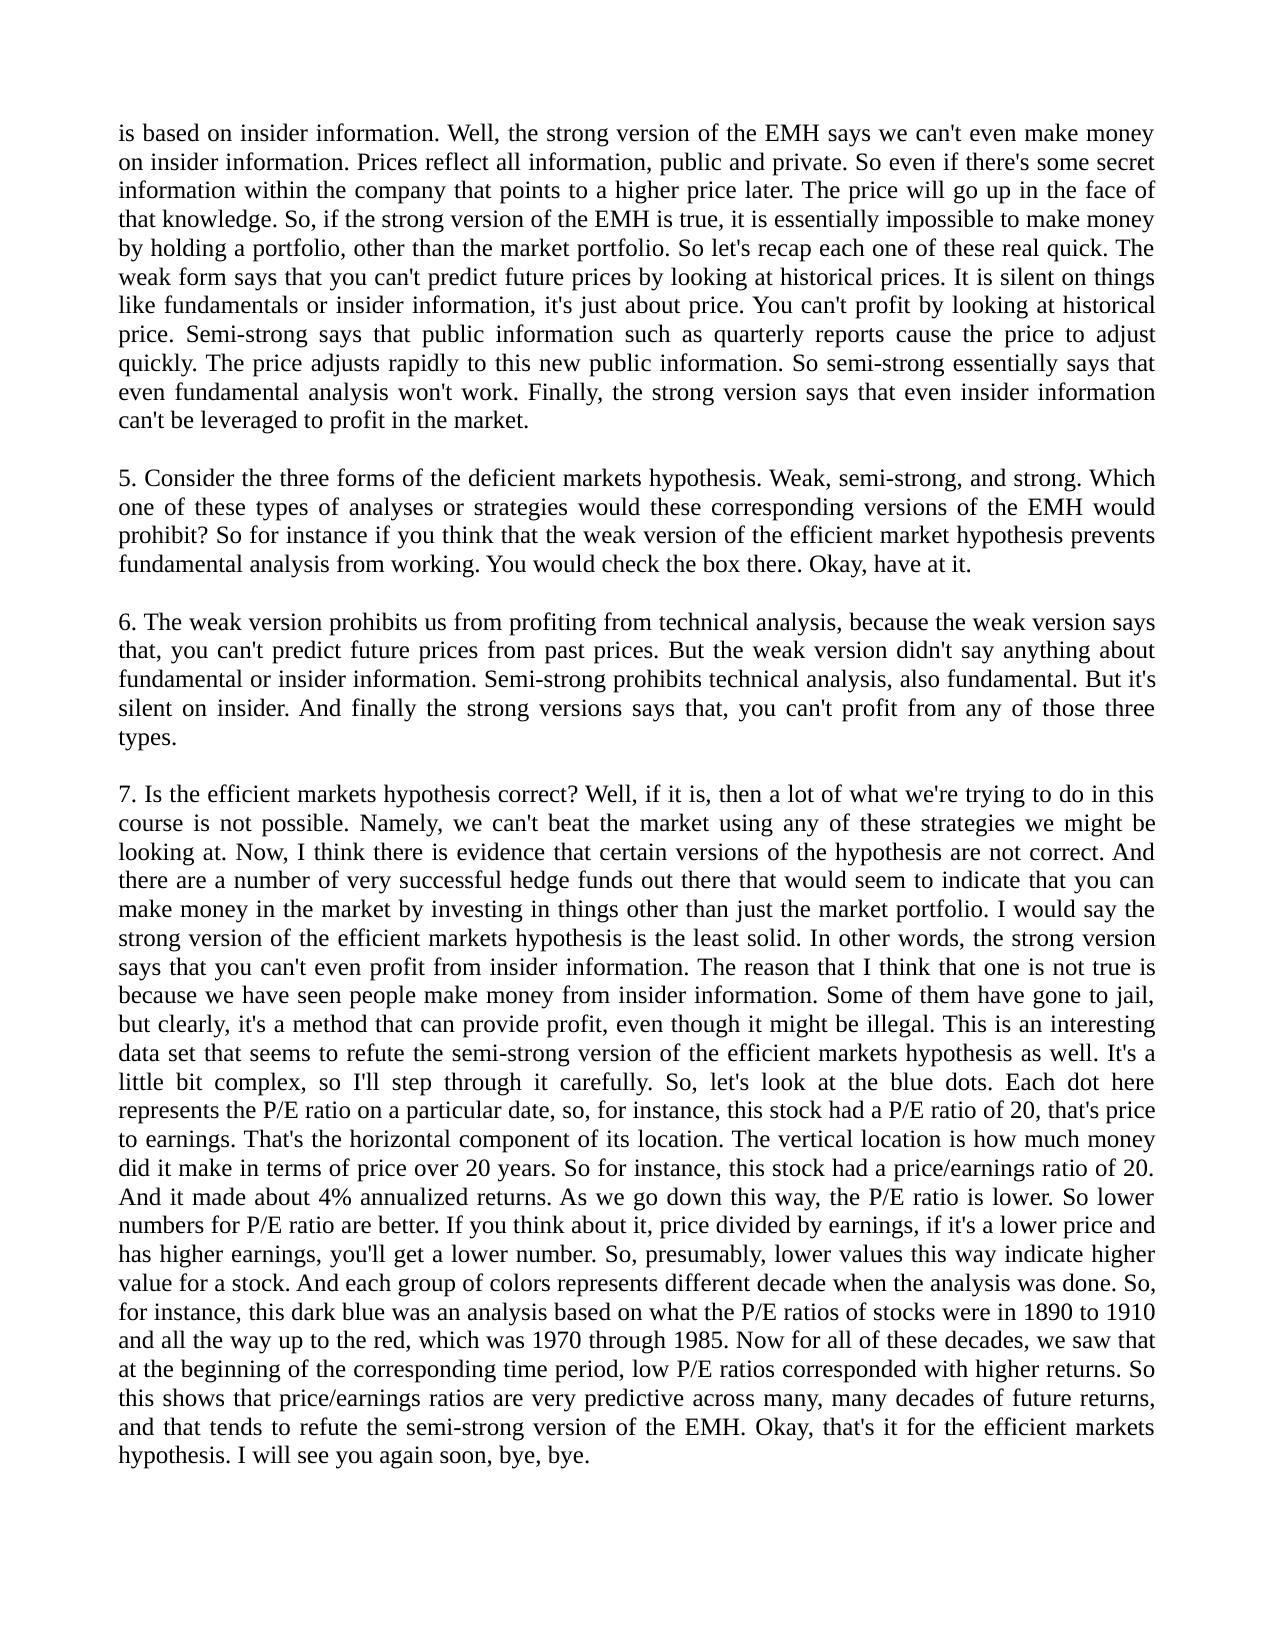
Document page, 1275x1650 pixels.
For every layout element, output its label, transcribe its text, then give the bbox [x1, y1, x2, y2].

text 5. Consider the three forms of the deficient markets hypothesis. Weak, semi-strong, and strong. Which one of these types of analyses or strategies would these corresponding versions of the EMH would prohibit? So for instance if you think that the weak version of the efficient market hypothesis prevents fundamental analysis from working. You would check the box there. Okay, have at it. [118, 463, 1157, 578]
text 7. Is the efficient markets hypothesis correct? Well, if it is, then a lot of what we're trying to do in this course is not possible. Namely, we can't beat the market using any of these strategies we might be looking at. Now, I think there is evidence that certain versions of the hypothesis are not correct. And there are a number of very successful hedge funds out there that would seem to indicate that you can make money in the market by investing in things other than just the market portfolio. I would say the strong version of the efficient markets hypothesis is the least solid. In other words, the strong version says that you can't even profit from insider information. The reason that I think that one is not true is because we have seen people make money from insider information. Some of them have gone to jail, but clearly, it's a method that can provide profit, even though it might be illegal. This is an interesting data set that seems to refute the semi-strong version of the efficient markets hypothesis as well. It's a little bit complex, so I'll step through it carefully. So, let's look at the blue dots. Each dot here represents the P/E ratio on a particular date, so, for instance, this stock had a P/E ratio of 20, that's price to earnings. That's the horizontal component of its location. The vertical location is how much money did it make in terms of price over 20 years. So for instance, this stock had a price/earnings ratio of 20. And it made about 4% annualized returns. As we go down this way, the P/E ratio is lower. So lower numbers for P/E ratio are better. If you think about it, price divided by earnings, if it's a lower price and has higher earnings, you'll get a lower number. So, presumably, lower values this way indicate higher value for a stock. And each group of colors represents different decade when the analysis was done. So, for instance, this dark blue was an analysis based on what the P/E ratios of stocks were in 1890 to 1910 and all the way up to the red, which was 1970 through 1985. Now for all of these decades, we saw that at the beginning of the corresponding time period, low P/E ratios corresponded with higher returns. So this shows that price/earnings ratios are very predictive across many, many decades of future returns, and that tends to refute the semi-strong version of the EMH. Okay, that's it for the efficient markets hypothesis. I will see you again soon, bye, bye. [118, 779, 1157, 1469]
text is based on insider information. Well, the strong version of the EMH says we can't even make money on insider information. Prices reflect all information, public and private. So even if there's some secret information within the company that points to a higher price later. The price will go up in the face of that knowledge. So, if the strong version of the EMH is true, it is essentially impossible to make money by holding a portfolio, other than the market portfolio. So let's recap each one of these real quick. The weak form says that you can't predict future prices by looking at historical prices. It is silent on things like fundamentals or insider information, it's just about price. You can't profit by looking at historical price. Semi-strong says that public information such as quarterly reports cause the price to adjust quickly. The price adjusts rapidly to this new public information. So semi-strong essentially says that even fundamental analysis won't work. Finally, the strong version says that even insider information can't be leveraged to profit in the market. [118, 118, 1157, 434]
text 6. The weak version prohibits us from profiting from technical analysis, because the weak version says that, you can't predict future prices from past prices. But the weak version didn't say anything about fundamental or insider information. Semi-strong prohibits technical analysis, also fundamental. But it's silent on insider. And finally the strong versions says that, you can't profit from any of those three types. [118, 607, 1157, 751]
